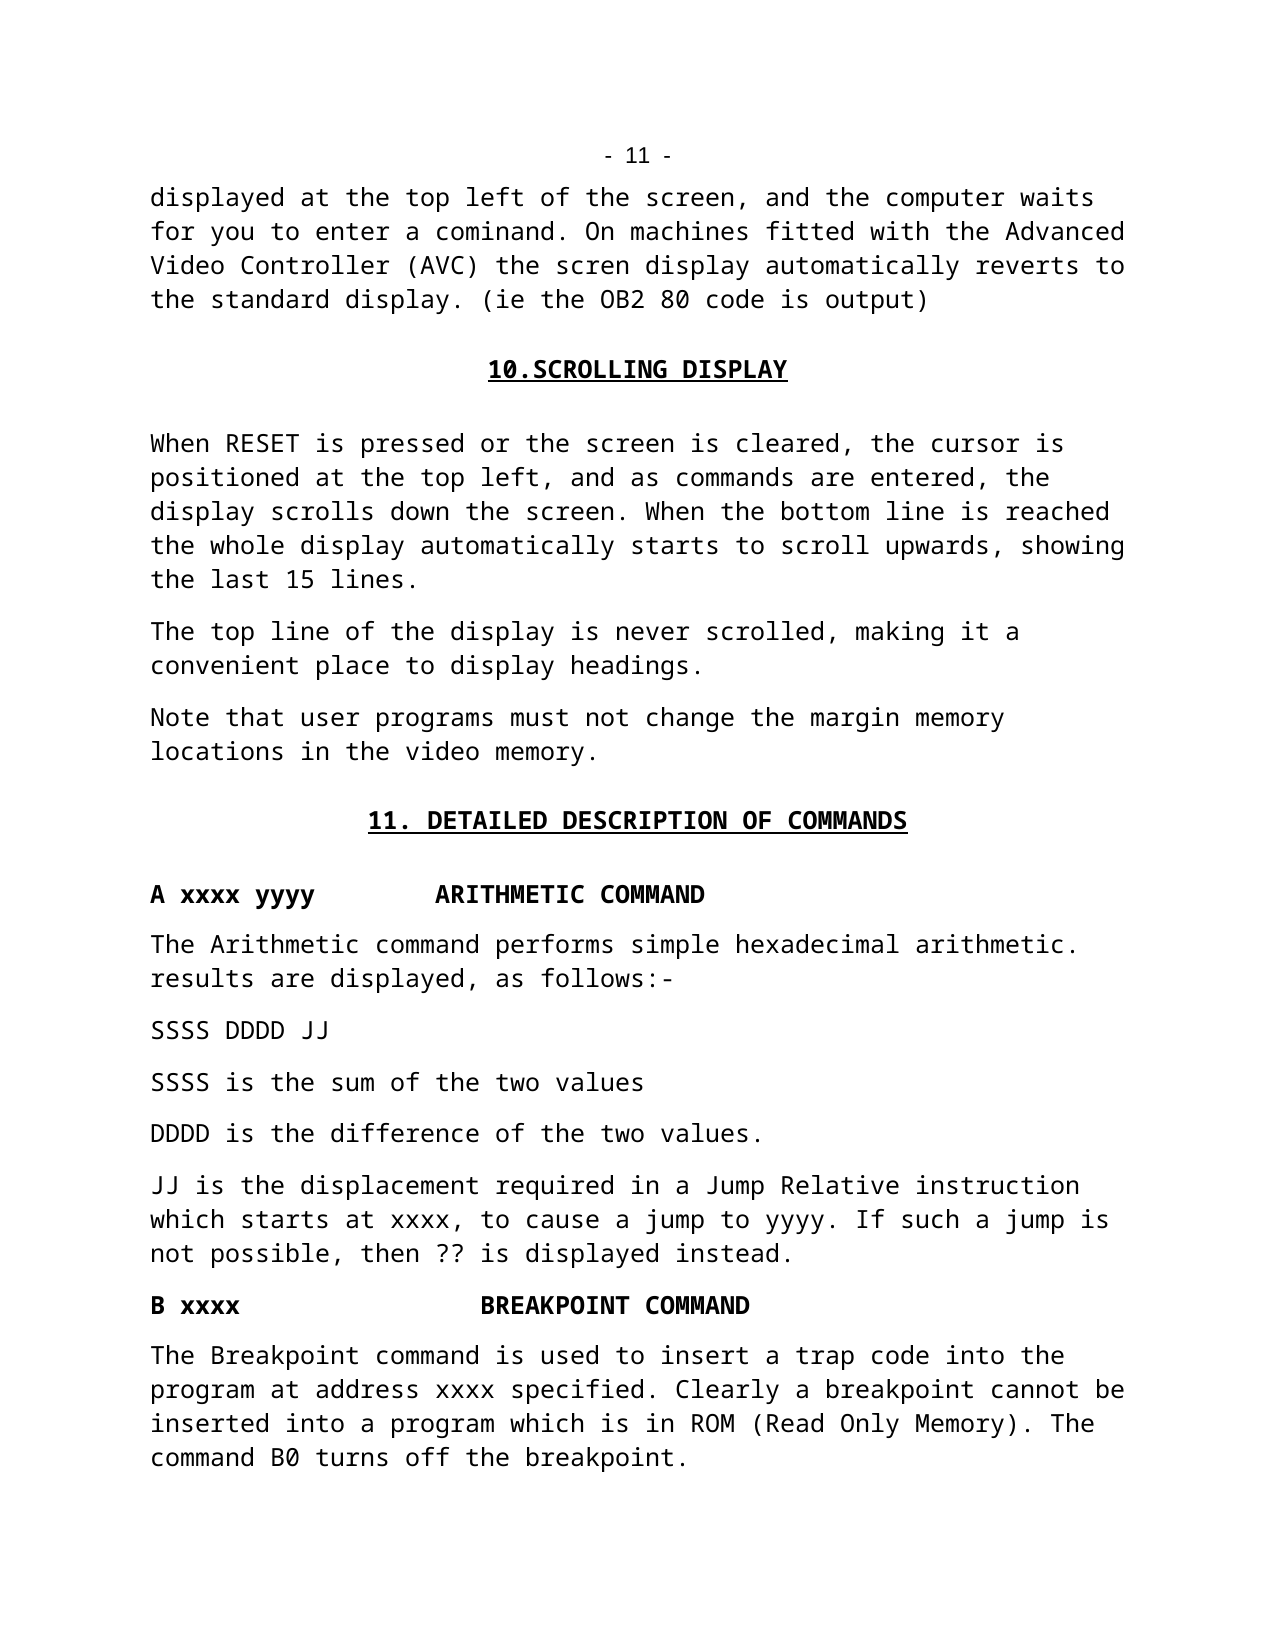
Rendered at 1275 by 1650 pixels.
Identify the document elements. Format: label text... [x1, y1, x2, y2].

text JJ is the displacement required in a Jump Relative instruction which starts at xxxx, to cause a jump to yyyy. If such a jump is not possible, then ?? is displayed instead. [150, 1168, 1125, 1270]
text When RESET is pressed or the screen is cleared, the cursor is positioned at the top left, and as commands are entered, the display scrolls down the screen. When the bottom line is reached the whole display automatically starts to scroll upwards, showing the last 15 lines. [150, 426, 1125, 596]
text DDDD is the difference of the two values. [150, 1116, 1125, 1150]
text SSSS DDDD JJ [150, 1012, 1125, 1047]
subtitle 10.SCROLLING DISPLAY [150, 352, 1125, 386]
text The Breakpoint command is used to insert a trap code into the program at address xxxx specified. Clearly a breakpoint cannot be inserted into a program which is in ROM (Read Only Memory). The command B0 turns off the breakpoint. [150, 1337, 1125, 1473]
text displayed at the top left of the screen, and the computer waits for you to enter a cominand. On machines fitted with the Advanced Video Controller (AVC) the scren display automatically reverts to the standard display. (ie the OB2 80 code is output) [150, 180, 1125, 316]
text B xxxx BREAKPOINT COMMAND [150, 1288, 1125, 1322]
text Note that user programs must not change the margin memory locations in the video memory. [150, 699, 1125, 768]
subtitle 11. DETAILED DESCRIPTION OF COMMANDS [150, 803, 1125, 837]
text SSSS is the sum of the two values [150, 1064, 1125, 1098]
text The top line of the display is never scrolled, making it a convenient place to display headings. [150, 614, 1125, 682]
text The Arithmetic command performs simple hexadecimal arithmetic. results are displayed, as follows:- [150, 927, 1125, 995]
text А хххх уууу ARITHMETIC COMMAND [150, 877, 1125, 911]
